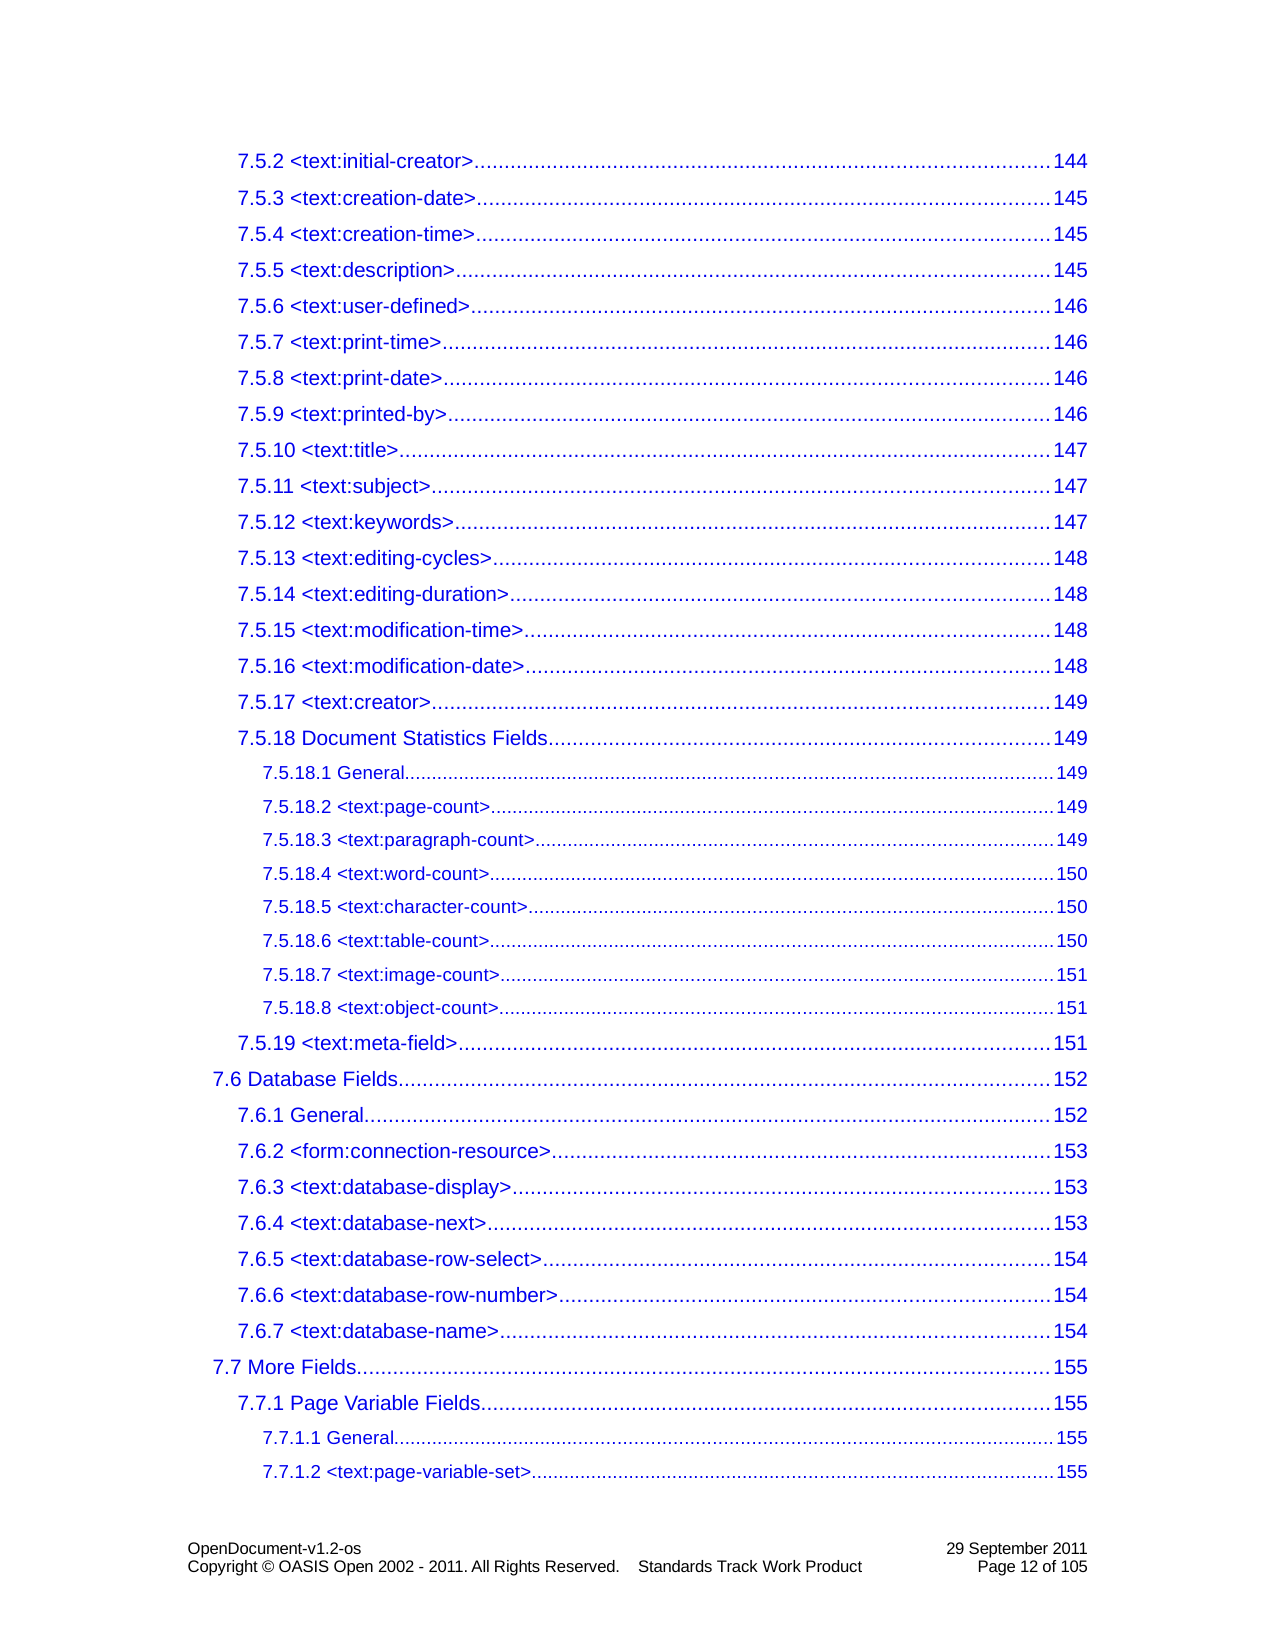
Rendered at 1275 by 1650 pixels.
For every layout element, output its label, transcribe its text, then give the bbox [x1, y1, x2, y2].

text 7.6.4 <text:database-next> 153 [237, 1211, 1088, 1235]
text 7.5.18.3 <text:paragraph-count> 149 [262, 830, 1088, 851]
text 7.5.17 <text:creator> 149 [237, 691, 1088, 714]
text 7.6.6 <text:database-row-number> 154 [237, 1283, 1088, 1307]
text 7.5.7 <text:print-time> 146 [237, 330, 1088, 354]
text 7.5.19 <text:meta-field> 151 [237, 1031, 1088, 1054]
text 7.7.1.1 General 155 [262, 1427, 1088, 1448]
text 7.5.14 <text:editing-duration> 148 [237, 582, 1088, 606]
text 7.5.13 <text:editing-cycles> 148 [237, 546, 1088, 570]
text 7.5.2 <text:initial-creator> 144 [237, 150, 1088, 173]
text 7.5.18.5 <text:character-count> 150 [262, 897, 1088, 918]
text 7.5.9 <text:printed-by> 146 [237, 402, 1088, 426]
text 7.5.11 <text:subject> 147 [237, 474, 1088, 498]
text 7.5.6 <text:user-defined> 146 [237, 294, 1088, 318]
text 7.5.18 Document Statistics Fields 149 [237, 727, 1088, 750]
text 7.5.18.4 <text:word-count> 150 [262, 863, 1088, 884]
text 7.5.18.8 <text:object-count> 151 [262, 997, 1088, 1018]
text 7.5.4 <text:creation-time> 145 [237, 222, 1088, 246]
text 7.5.18.1 General 149 [262, 763, 1088, 784]
text 7.6.3 <text:database-display> 153 [237, 1175, 1088, 1199]
text 7.5.12 <text:keywords> 147 [237, 510, 1088, 534]
text 7.5.18.6 <text:table-count> 150 [262, 930, 1088, 951]
text 7.6.1 General 152 [237, 1103, 1088, 1127]
text 7.7.1.2 <text:page-variable-set> 155 [262, 1461, 1088, 1482]
text 7.5.5 <text:description> 145 [237, 258, 1088, 282]
text 7.5.3 <text:creation-date> 145 [237, 186, 1088, 209]
text 7.5.10 <text:title> 147 [237, 438, 1088, 462]
text 7.5.15 <text:modification-time> 148 [237, 618, 1088, 642]
text 7.7.1 Page Variable Fields 155 [237, 1391, 1088, 1415]
text 7.5.8 <text:print-date> 146 [237, 366, 1088, 390]
text 7.5.16 <text:modification-date> 148 [237, 654, 1088, 678]
text 7.6.7 <text:database-name> 154 [237, 1319, 1088, 1343]
text 7.5.18.7 <text:image-count> 151 [262, 964, 1088, 985]
text 7.6 Database Fields 152 [212, 1067, 1088, 1091]
text 7.5.18.2 <text:page-count> 149 [262, 796, 1088, 817]
text 7.6.5 <text:database-row-select> 154 [237, 1247, 1088, 1271]
text 7.7 More Fields 155 [212, 1355, 1088, 1379]
text 7.6.2 <form:connection-resource> 153 [237, 1139, 1088, 1163]
